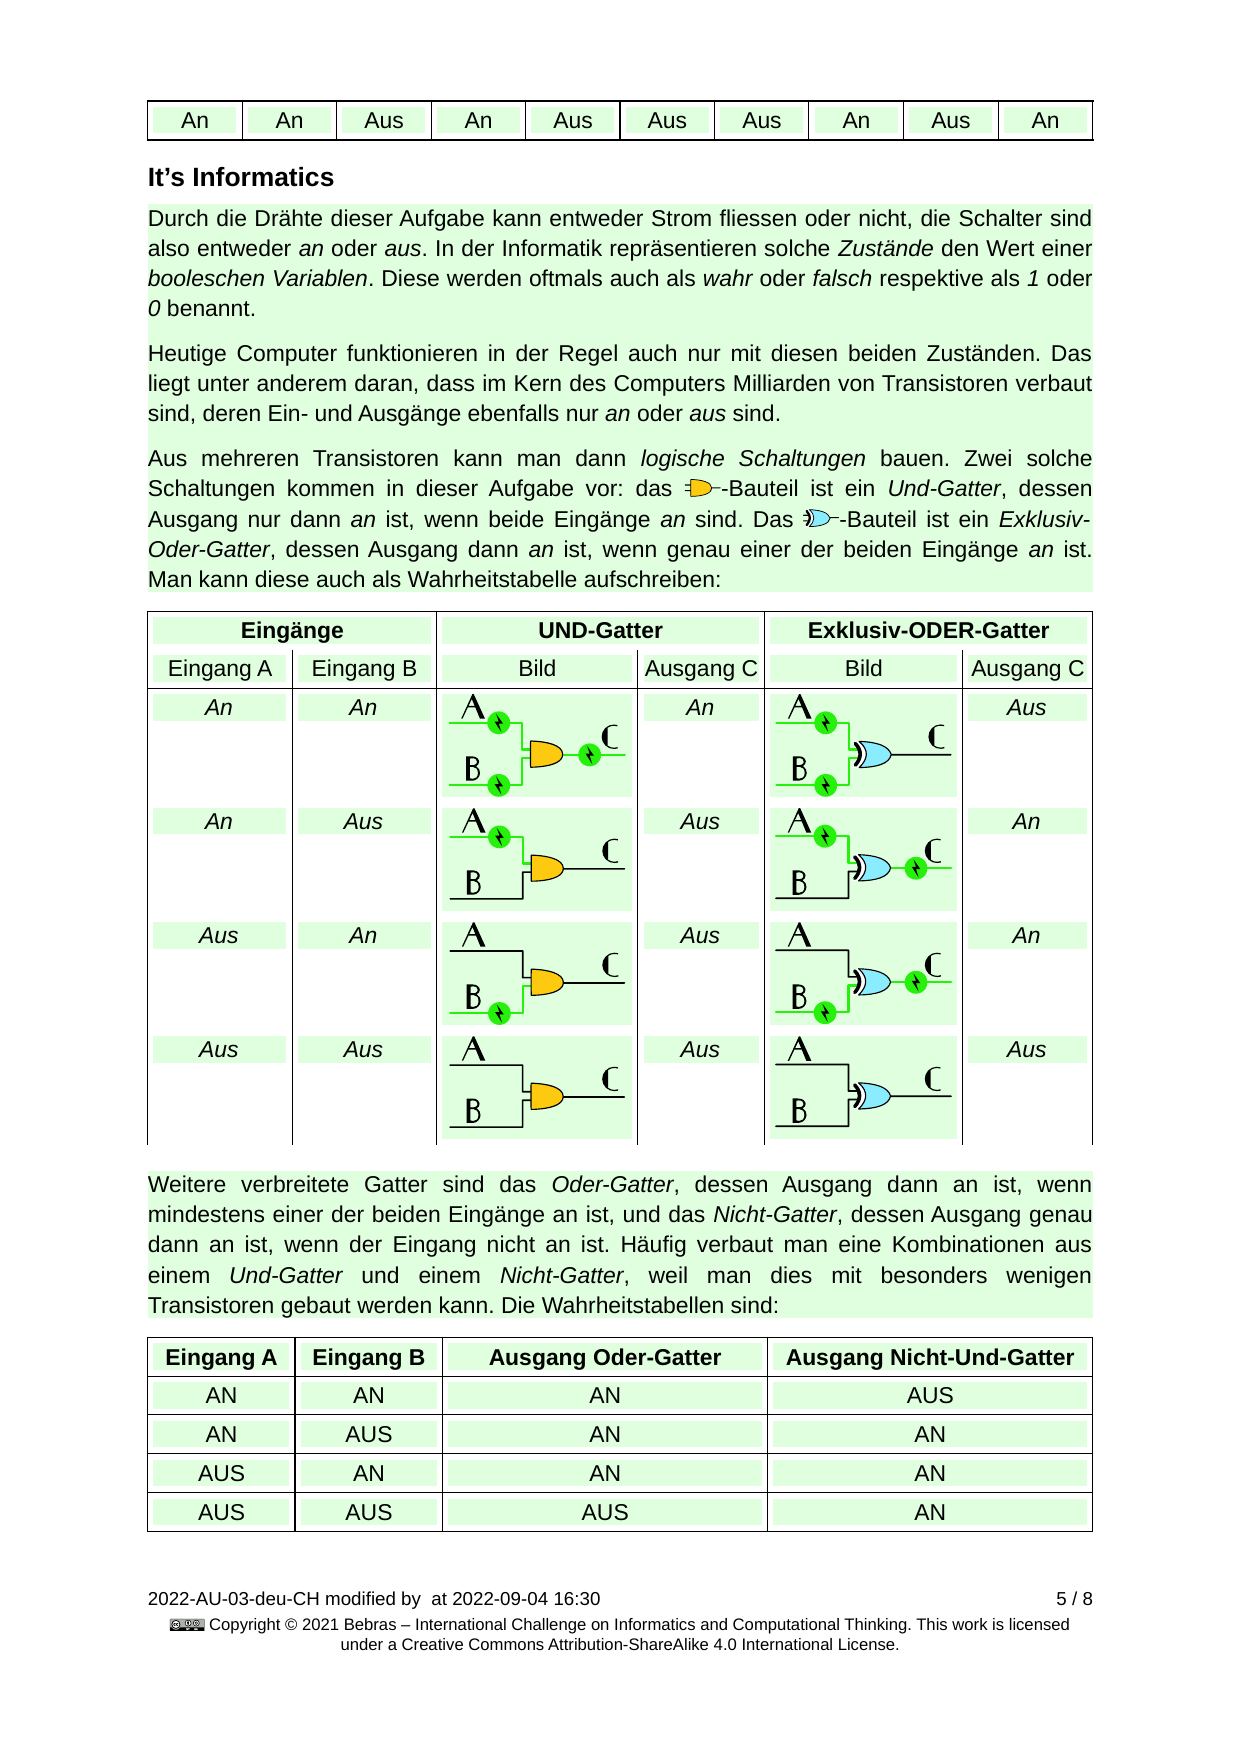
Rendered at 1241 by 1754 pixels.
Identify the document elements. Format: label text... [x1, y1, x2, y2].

table_cell Aus [904, 102, 998, 139]
table_cell ‍An [148, 689, 292, 802]
text Aus mehreren Transistoren kann man dann logische Schaltungen bauen. Zwei solche Schaltungen kommen in dieser Aufgabe vor: das -Bauteil ist ein Und-Gatter, dessen Ausgang nur dann an ist, wenn beide Eingänge an sind. Das -Bauteil ist ein Exklusiv-Oder-Gatter, dessen Ausgang dann an ist, wenn genau einer der beiden Eingänge an ist. Man kann diese auch als Wahrheitstabelle aufschreiben: [148, 445, 1093, 592]
table_cell AUS [443, 1493, 767, 1531]
table_cell [765, 803, 962, 917]
table_header Eingang A [148, 1338, 294, 1376]
text Weitere verbreitete Gatter sind das Oder-Gatter, dessen Ausgang dann an ist, wenn mindestens einer der beiden Eingänge an ist, und das Nicht-Gatter, dessen Ausgang genau dann an ist, wenn der Eingang nicht an ist. Häufig verbaut man eine Kombinationen aus einem Und-Gatter und einem Nicht-Gatter, weil man dies mit besonders wenigen Transistoren gebaut werden kann. Die Wahrheitstabellen sind: [148, 1171, 1093, 1318]
table_cell AN [768, 1493, 1092, 1531]
table_cell Ausgang C [638, 650, 764, 687]
table_header UND-Gatter [437, 612, 764, 649]
table_header Ausgang Nicht-Und-Gatter [768, 1338, 1092, 1376]
table_cell AN [148, 1415, 294, 1453]
text Heutige Computer funktionieren in der Regel auch nur mit diesen beiden Zuständen. Das liegt unter anderem daran, dass im Kern des Computers Milliarden von Transistoren verbaut sind, deren Ein- und Ausgänge ebenfalls nur an oder aus sind. [148, 340, 1093, 427]
table_cell Aus [621, 102, 714, 139]
table_header Eingänge [148, 612, 436, 649]
table_cell [765, 689, 962, 802]
table_cell AUS [148, 1454, 294, 1492]
table_cell AN [443, 1415, 767, 1453]
table_cell [765, 1031, 962, 1145]
table_cell An [809, 102, 903, 139]
table_cell An [243, 102, 336, 139]
table_cell An [293, 917, 436, 1031]
table_cell Bild [437, 650, 637, 687]
table_cell AN [296, 1377, 442, 1414]
table_cell Aus [638, 917, 764, 1031]
table_cell AUS [768, 1377, 1092, 1414]
text Durch die Drähte dieser Aufgabe kann entweder Strom fliessen oder nicht, die Schalter sind also entweder an oder aus. In der Informatik repräsentieren solche Zustände den Wert einer booleschen Variablen. Diese werden oftmals auch als wahr oder falsch respektive als 1 oder 0 benannt. [148, 204, 1093, 321]
table_cell Aus [638, 1031, 764, 1145]
table_cell AUS [296, 1415, 442, 1453]
table_cell An [293, 689, 436, 802]
table_cell Ausgang C [963, 650, 1092, 687]
table_cell AUS [296, 1493, 442, 1531]
table_cell [437, 1031, 637, 1145]
table_cell Aus [963, 689, 1092, 802]
table_cell ‍An [148, 803, 292, 917]
table_cell An [963, 917, 1092, 1031]
table_cell [437, 689, 637, 802]
table_cell AN [768, 1454, 1092, 1492]
table_cell Aus [293, 803, 436, 917]
table_cell ‍Aus [148, 917, 292, 1031]
table_cell An [638, 689, 764, 802]
table_cell Aus [293, 1031, 436, 1145]
table_cell [765, 917, 962, 1031]
table_cell An [432, 102, 525, 139]
table_cell Aus [638, 803, 764, 917]
table_cell An [963, 803, 1092, 917]
table_cell Aus [526, 102, 619, 139]
table_cell Aus [963, 1031, 1092, 1145]
table_cell An [148, 102, 242, 139]
table_cell AN [768, 1415, 1092, 1453]
table_header Ausgang Oder-Gatter [443, 1338, 767, 1376]
table_cell AN [443, 1454, 767, 1492]
table_cell Eingang A [148, 650, 292, 687]
table_cell AN [148, 1377, 294, 1414]
table_header Exklusiv-ODER-Gatter [765, 612, 1092, 649]
table_cell Eingang B [293, 650, 436, 687]
subtitle It’s Informatics [148, 162, 1093, 192]
table_cell AN [443, 1377, 767, 1414]
table_cell AUS [148, 1493, 294, 1531]
table_cell [437, 803, 637, 917]
table_header Eingang B [296, 1338, 442, 1376]
table_cell AN [296, 1454, 442, 1492]
table_cell Aus [148, 1031, 292, 1145]
table_cell Aus [337, 102, 431, 139]
table_cell Bild [765, 650, 962, 687]
table_cell An [999, 102, 1092, 139]
table_cell Aus [715, 102, 808, 139]
table_cell [437, 917, 637, 1031]
